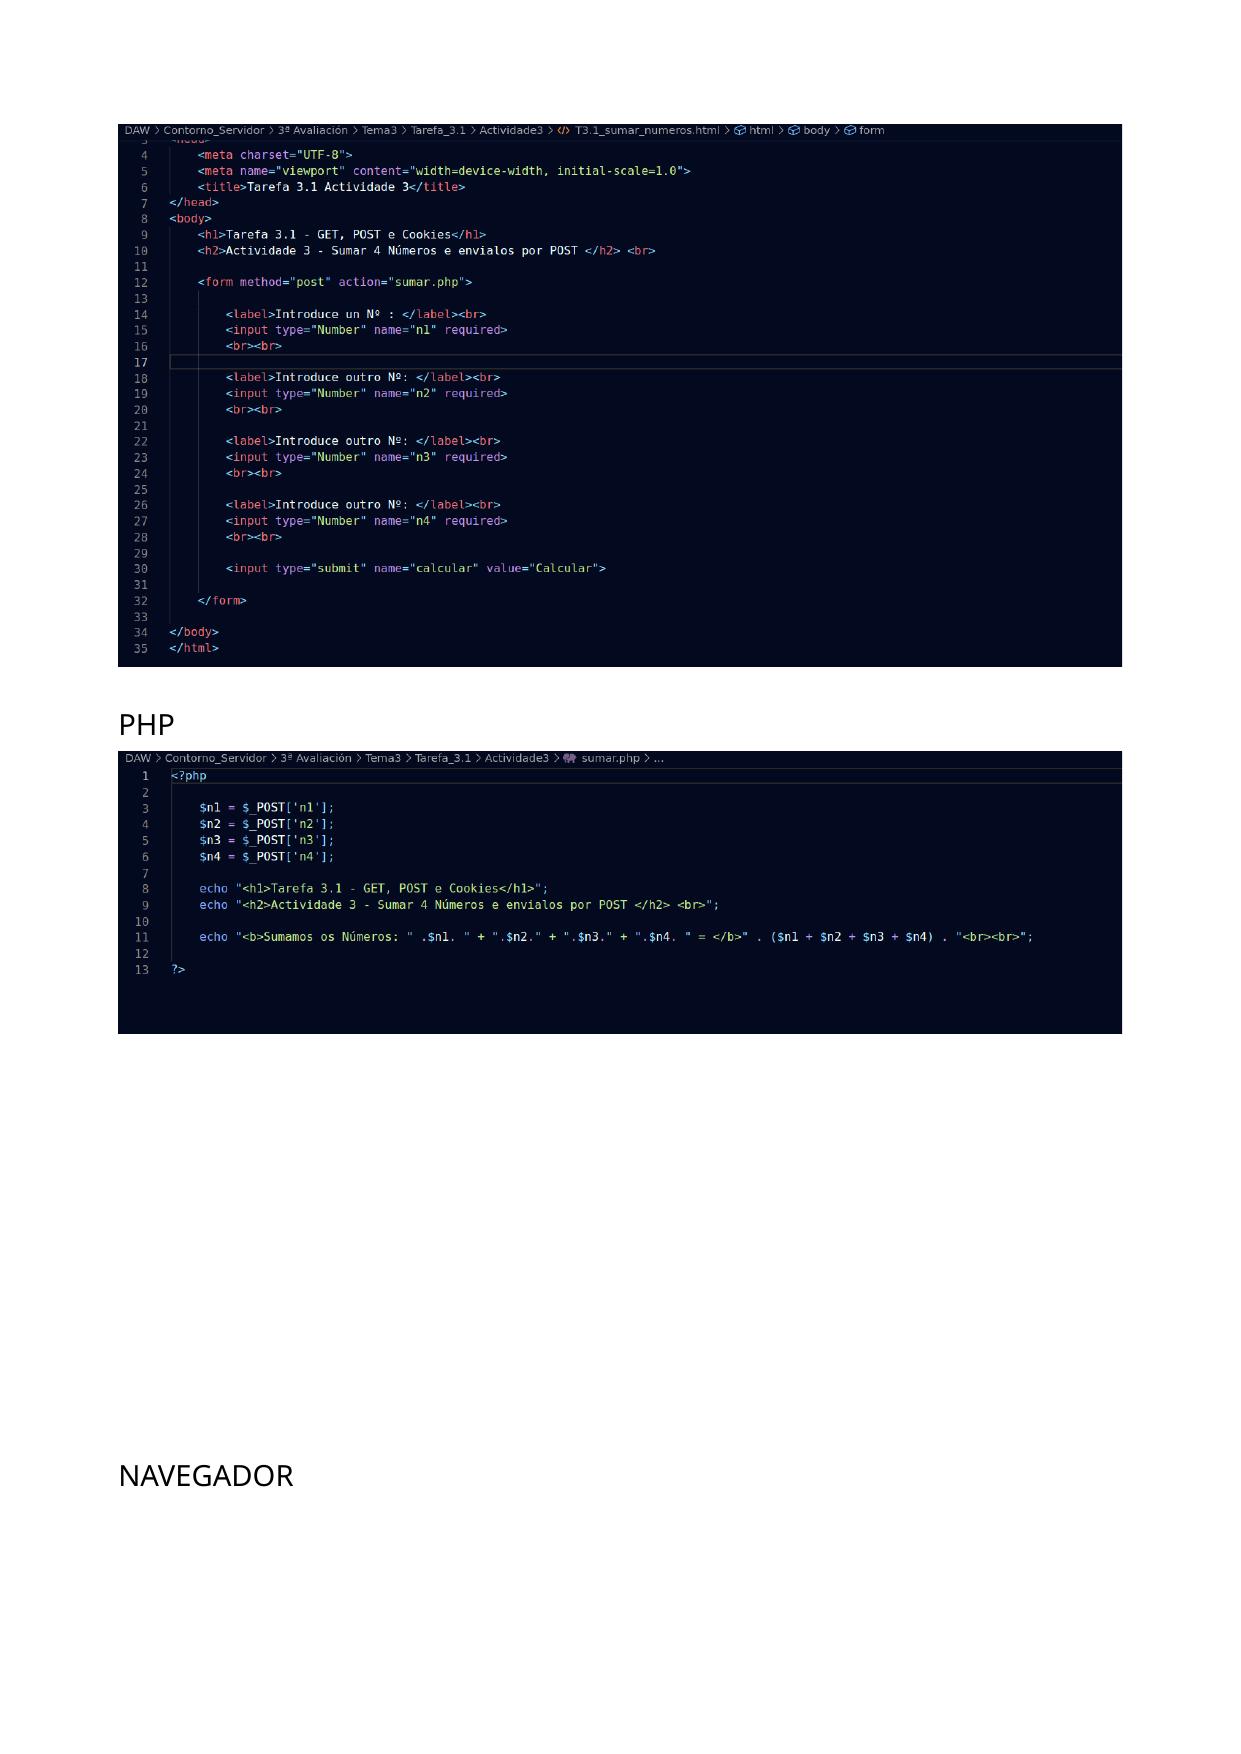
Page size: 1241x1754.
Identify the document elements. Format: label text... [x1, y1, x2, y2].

picture [118, 751, 1123, 1034]
text PHP [118, 704, 1122, 744]
text NAVEGADOR [118, 1455, 1122, 1494]
picture [118, 124, 1123, 667]
